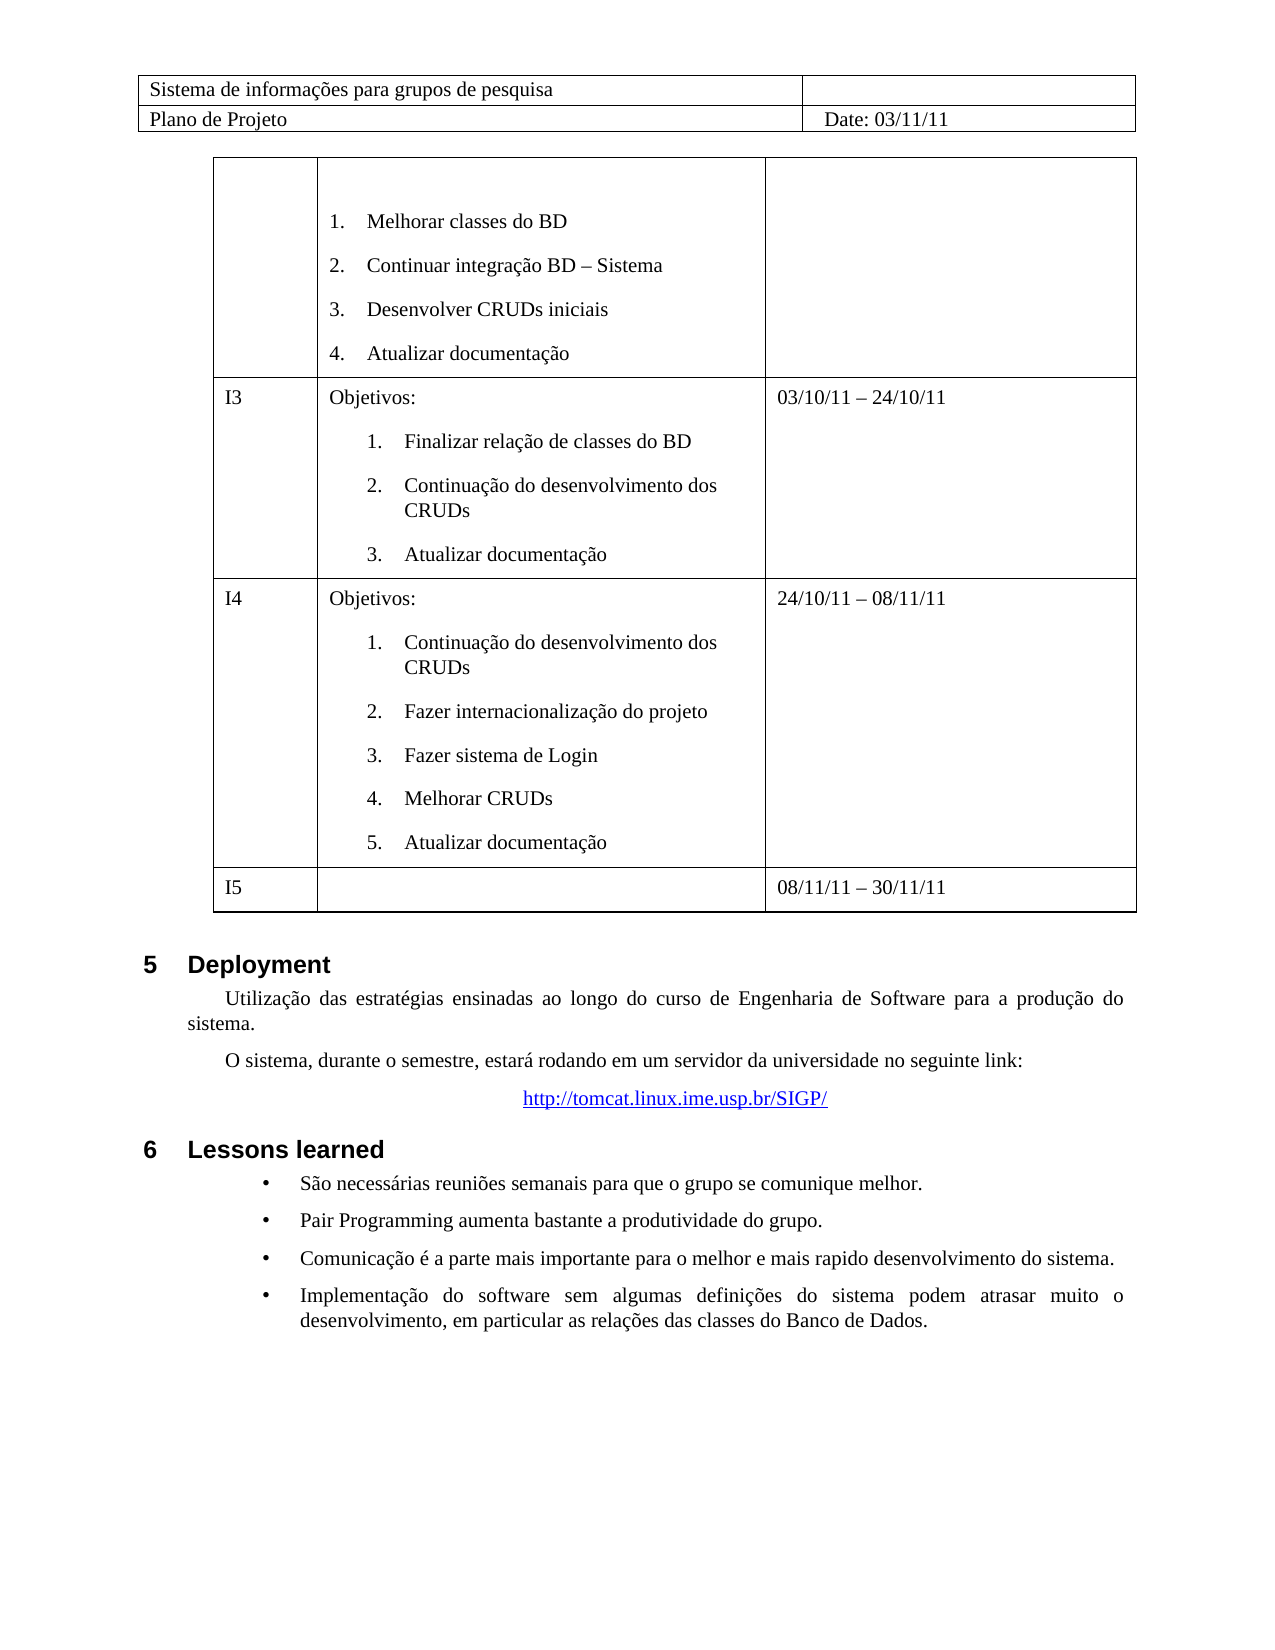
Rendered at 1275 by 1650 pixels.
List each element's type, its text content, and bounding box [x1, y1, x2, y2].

table_cell I3 [214, 378, 317, 578]
table_cell Objetivos: Continuação do desenvolvimento dos CRUDs Fazer internacionalização do projeto Fazer sistema de Login Melhorar CRUDs Atualizar documentação [318, 579, 765, 867]
table_cell 24/10/11 – 08/11/11 [766, 579, 1136, 867]
text Utilização das estratégias ensinadas ao longo do curso de Engenharia de Software para a produção do sistema. [187, 985, 1125, 1035]
text http://tomcat.linux.ime.usp.br/SIGP/ [225, 1085, 1125, 1110]
table_cell I5 [214, 868, 317, 911]
list Implementação do software sem algumas definições do sistema podem atrasar muito o desenvolvimento, em particular as relações das classes do Banco de Dados. [262, 1282, 1125, 1332]
subtitle Lessons learned [150, 1135, 1125, 1164]
list São necessárias reuniões semanais para que o grupo se comunique melhor. [262, 1170, 1125, 1195]
table_cell Objetivos: Finalizar relação de classes do BD Continuação do desenvolvimento dos CRUDs Atualizar documentação [318, 378, 765, 578]
table_cell [318, 868, 765, 911]
list Comunicação é a parte mais importante para o melhor e mais rapido desenvolvimento do sistema. [262, 1245, 1125, 1270]
table_cell I4 [214, 579, 317, 867]
table_cell Objetivos: Melhorar classes do BD Continuar integração BD – Sistema Desenvolver CRUDs iniciais Atualizar documentação [318, 158, 765, 377]
subtitle Deployment [150, 950, 1125, 979]
text O sistema, durante o semestre, estará rodando em um servidor da universidade no seguinte link: [225, 1047, 1125, 1072]
list Pair Programming aumenta bastante a produtividade do grupo. [262, 1207, 1125, 1232]
table_cell [766, 158, 1136, 377]
table_cell 03/10/11 – 24/10/11 [766, 378, 1136, 578]
table_cell [214, 158, 317, 377]
table_cell 08/11/11 – 30/11/11 [766, 868, 1136, 911]
